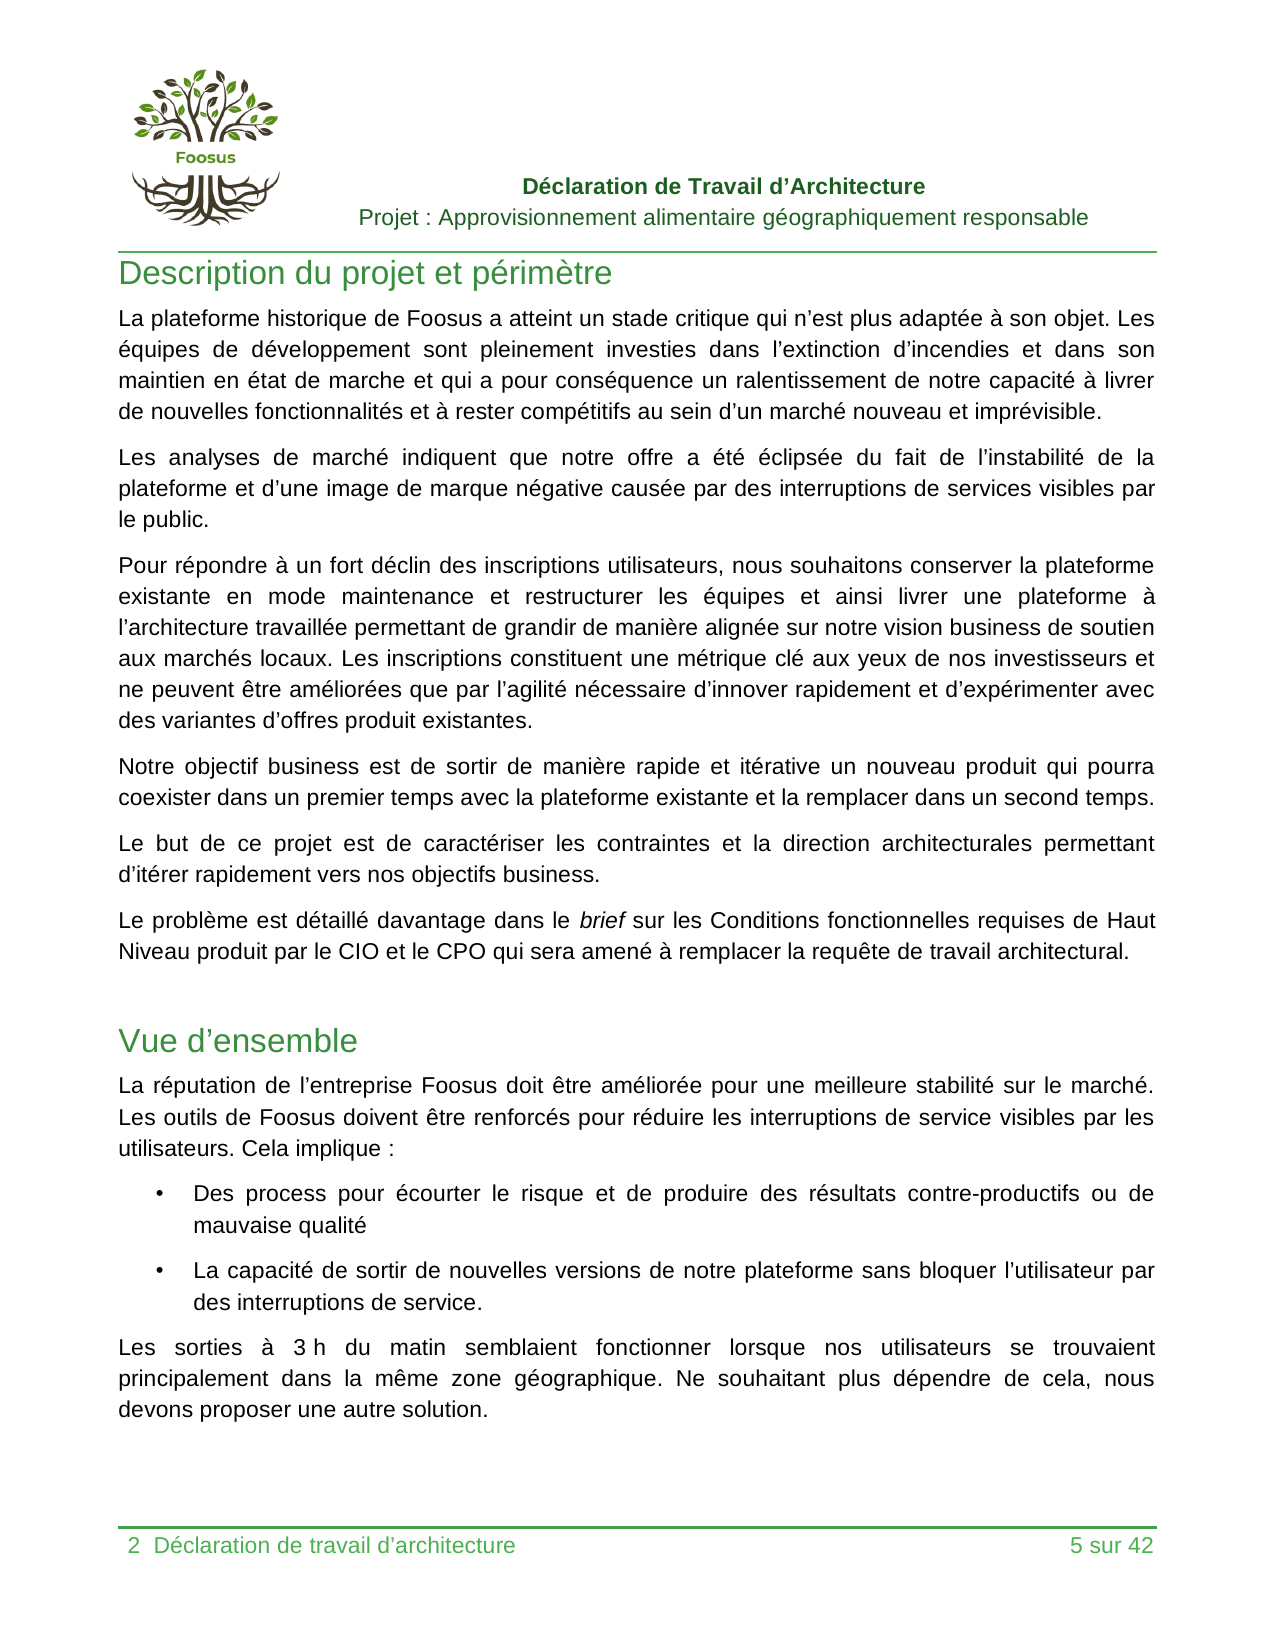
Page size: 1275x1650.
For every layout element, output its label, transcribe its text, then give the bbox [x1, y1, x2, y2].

text Les analyses de marché indiquent que notre offre a été éclipsée du fait de l’instabilité de la plateforme et d’une image de marque négative causée par des interruptions de services visibles par le public. [118, 443, 1157, 532]
subtitle Vue d’ensemble [118, 1021, 1157, 1059]
list La capacité de sortir de nouvelles versions de notre plateforme sans bloquer l’utilisateur par des interruptions de service. [156, 1257, 1157, 1315]
text Le problème est détaillé davantage dans le brief sur les Conditions fonctionnelles requises de Haut Niveau produit par le CIO et le CPO qui sera amené à remplacer la requête de travail architectural. [118, 906, 1157, 964]
list Des process pour écourter le risque et de produire des résultats contre-productifs ou de mauvaise qualité [156, 1180, 1157, 1238]
text Notre objectif business est de sortir de manière rapide et itérative un nouveau produit qui pourra coexister dans un premier temps avec la plateforme existante et la remplacer dans un second temps. [118, 753, 1157, 811]
text La réputation de l’entreprise Foosus doit être améliorée pour une meilleure stabilité sur le marché. Les outils de Foosus doivent être renforcés pour réduire les interruptions de service visibles par les utilisateurs. Cela implique : [118, 1072, 1157, 1161]
text Pour répondre à un fort déclin des inscriptions utilisateurs, nous souhaitons conserver la plateforme existante en mode maintenance et restructurer les équipes et ainsi livrer une plateforme à l’architecture travaillée permettant de grandir de manière alignée sur notre vision business de soutien aux marchés locaux. Les inscriptions constituent une métrique clé aux yeux de nos investisseurs et ne peuvent être améliorées que par l’agilité nécessaire d’innover rapidement et d’expérimenter avec des variantes d’offres produit existantes. [118, 551, 1157, 734]
text La plateforme historique de Foosus a atteint un stade critique qui n’est plus adaptée à son objet. Les équipes de développement sont pleinement investies dans l’extinction d’incendies et dans son maintien en état de marche et qui a pour conséquence un ralentissement de notre capacité à livrer de nouvelles fonctionnalités et à rester compétitifs au sein d’un marché nouveau et imprévisible. [118, 304, 1157, 424]
text Les sorties à 3 h du matin semblaient fonctionner lorsque nos utilisateurs se trouvaient principalement dans la même zone géographique. Ne souhaitant plus dépendre de cela, nous devons proposer une autre solution. [118, 1333, 1157, 1423]
picture [123, 64, 288, 231]
subtitle Description du projet et périmètre [118, 253, 1157, 291]
text Le but de ce projet est de caractériser les contraintes et la direction architecturales permettant d’itérer rapidement vers nos objectifs business. [118, 829, 1157, 888]
